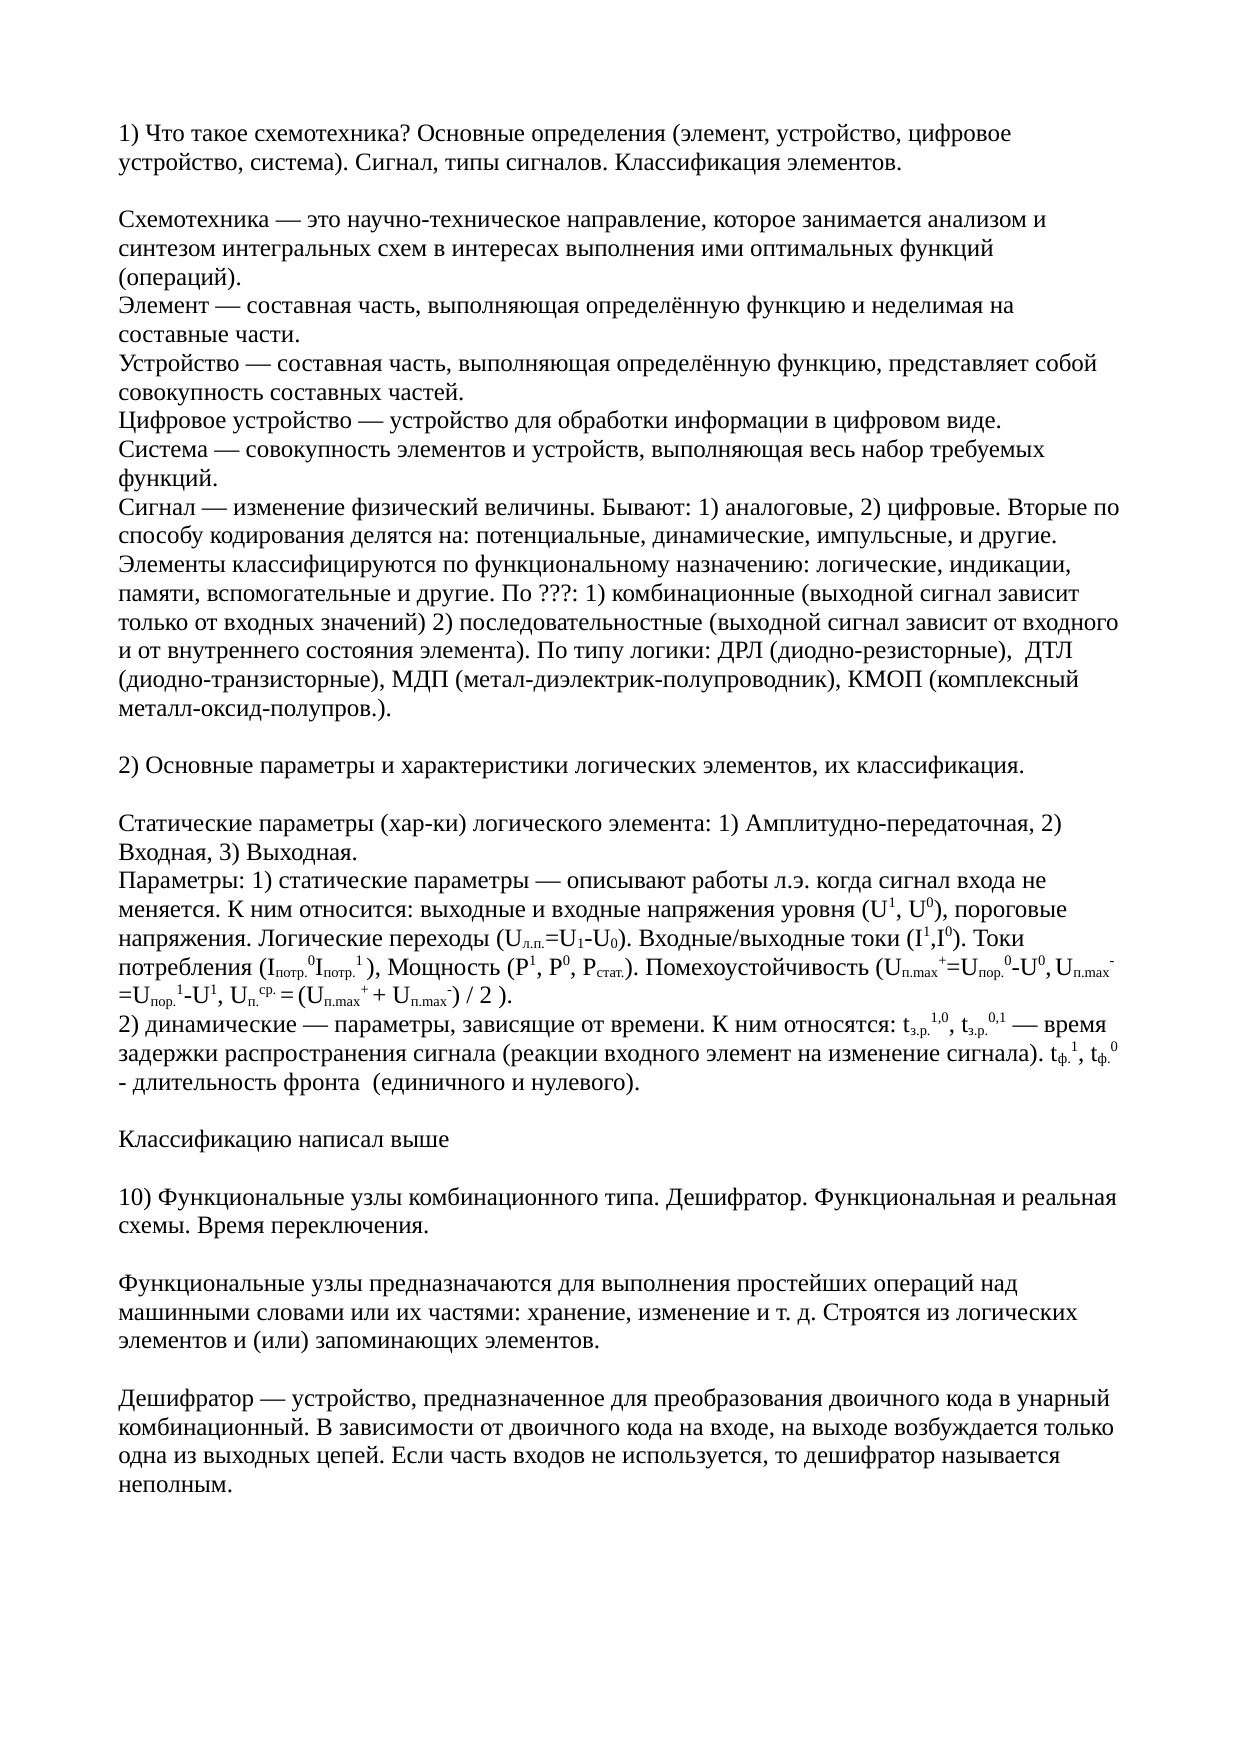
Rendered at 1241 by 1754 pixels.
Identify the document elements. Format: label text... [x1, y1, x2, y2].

text Схемотехника — это научно-техническое направление, которое занимается анализом и синтезом интегральных схем в интересах выполнения ими оптимальных функций (операций). [118, 204, 1122, 291]
text Элементы классифицируются по функциональному назначению: логические, индикации, памяти, вспомогательные и другие. По ???: 1) комбинационные (выходной сигнал зависит только от входных значений) 2) последовательностные (выходной сигнал зависит от входного и от внутреннего состояния элемента). По типу логики: ДРЛ (диодно-резисторные), ДТЛ (диодно-транзисторные), МДП (метал-диэлектрик-полупроводник), КМОП (комплексный металл-оксид-полупров.). [118, 549, 1122, 722]
text - длительность фронта (единичного и нулевого). [118, 1067, 1122, 1096]
text Цифровое устройство — устройство для обработки информации в цифровом виде. [118, 406, 1122, 434]
text 2) динамические — параметры, зависящие от времени. К ним относятся: tз.р.1,0, tз.р.0,1 — время задержки распространения сигнала (реакции входного элемент на изменение сигнала). tф.1, tф.0 [118, 1009, 1122, 1067]
text Дешифратор — устройство, предназначенное для преобразования двоичного кода в унарный комбинационный. В зависимости от двоичного кода на входе, на выходе возбуждается только одна из выходных цепей. Если часть входов не используется, то дешифратор называется неполным. [118, 1383, 1122, 1527]
text Функциональные узлы предназначаются для выполнения простейших операций над машинными словами или их частями: хранение, изменение и т. д. Строятся из логических элементов и (или) запоминающих элементов. [118, 1268, 1122, 1354]
text Статические параметры (хар-ки) логического элемента: 1) Амплитудно-передаточная, 2) Входная, 3) Выходная. [118, 808, 1122, 866]
text Классификацию написал выше [118, 1124, 1122, 1153]
text Система — совокупность элементов и устройств, выполняющая весь набор требуемых функций. [118, 434, 1122, 492]
text Элемент — составная часть, выполняющая определённую функцию и неделимая на составные части. [118, 291, 1122, 348]
text Сигнал — изменение физический величины. Бывают: 1) аналоговые, 2) цифровые. Вторые по способу кодирования делятся на: потенциальные, динамические, импульсные, и другие. [118, 492, 1122, 549]
text 2) Основные параметры и характеристики логических элементов, их классификация. [118, 751, 1122, 779]
text Параметры: 1) статические параметры — описывают работы л.э. когда сигнал входа не меняется. К ним относится: выходные и входные напряжения уровня (U1, U0), пороговые напряжения. Логические переходы (Uл.п.=U1-U0). Входные/выходные токи (I1,I0). Токи потребления (Iпотр.0Iпотр.1 ), Мощность (P1, P0, Pстат.). Помехоустойчивость (Uп.max+=Uпор.0-U0, Uп.max-=Uпор.1-U1, Uп.ср. = (Uп.max+ + Uп.max-) / 2 ). [118, 866, 1122, 1009]
text 10) Функциональные узлы комбинационного типа. Дешифратор. Функциональная и реальная схемы. Время переключения. [118, 1182, 1122, 1239]
text 1) Что такое схемотехника? Основные определения (элемент, устройство, цифровое устройство, система). Сигнал, типы сигналов. Классификация элементов. [118, 118, 1122, 176]
text Устройство — составная часть, выполняющая определённую функцию, представляет собой совокупность составных частей. [118, 348, 1122, 406]
